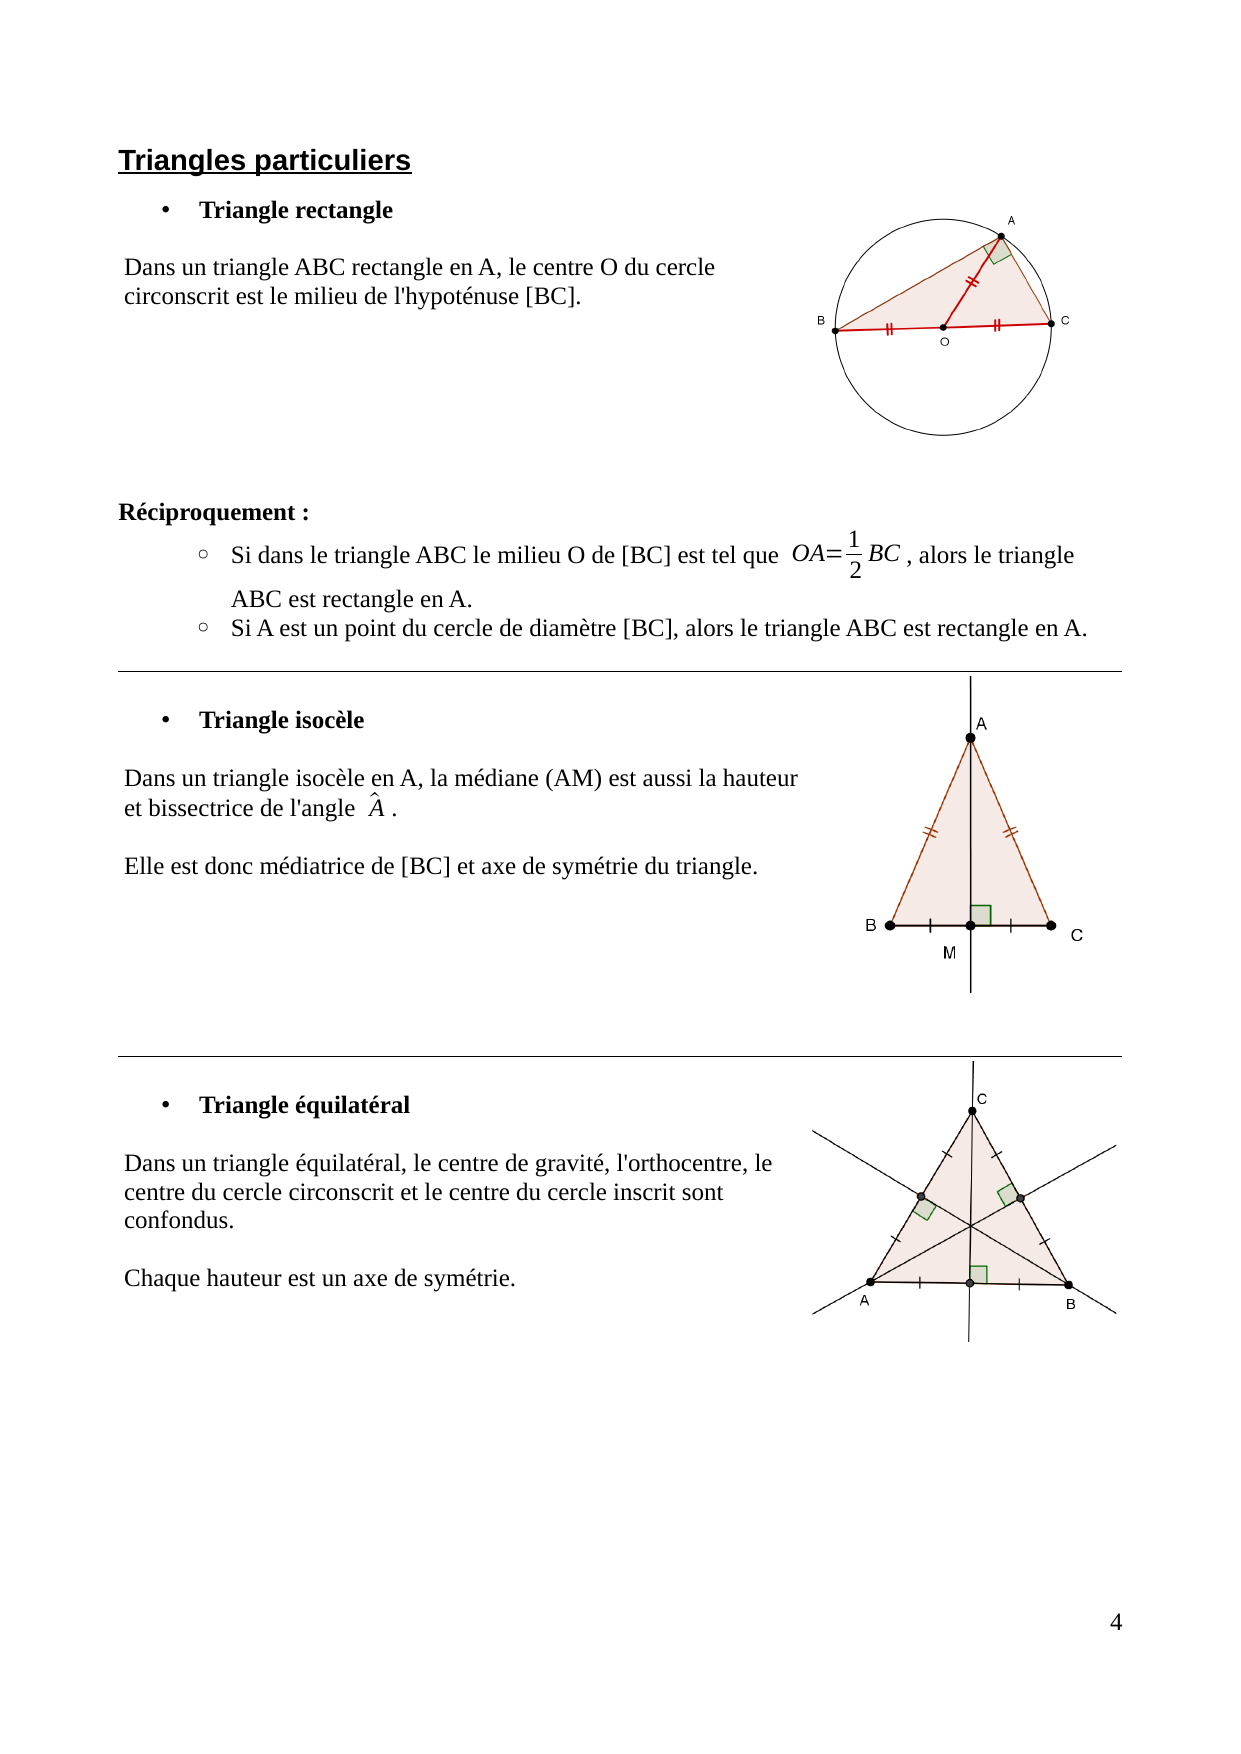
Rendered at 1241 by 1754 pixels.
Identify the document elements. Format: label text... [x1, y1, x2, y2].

text Réciproquement : [118, 497, 1122, 526]
list Si A est un point du cercle de diamètre [BC], alors le triangle ABC est rectangle en A. [193, 613, 1122, 642]
table_header Triangle isocèle Dans un triangle isocèle en A, la médiane (AM) est aussi la hauteur et bissectrice de l'angle . Elle est donc médiatrice de [BC] et axe de symétrie du triangle. [118, 672, 821, 1027]
table_header [821, 672, 1122, 1027]
table_header Triangle équilatéral Dans un triangle équilatéral, le centre de gravité, l'orthocentre, le centre du cercle circonscrit et le centre du cercle inscrit sont confondus. Chaque hauteur est un axe de symétrie. [118, 1057, 807, 1376]
table_header [807, 1057, 1122, 1376]
table_header [748, 189, 1122, 497]
subtitle Triangles particuliers [118, 143, 1122, 177]
list Si dans le triangle ABC le milieu O de [BC] est tel que , alors le triangle ABC est rectangle en A. [193, 526, 1122, 613]
table_header Triangle rectangle Dans un triangle ABC rectangle en A, le centre O du cercle circonscrit est le milieu de l'hypoténuse [BC]. [118, 189, 748, 497]
